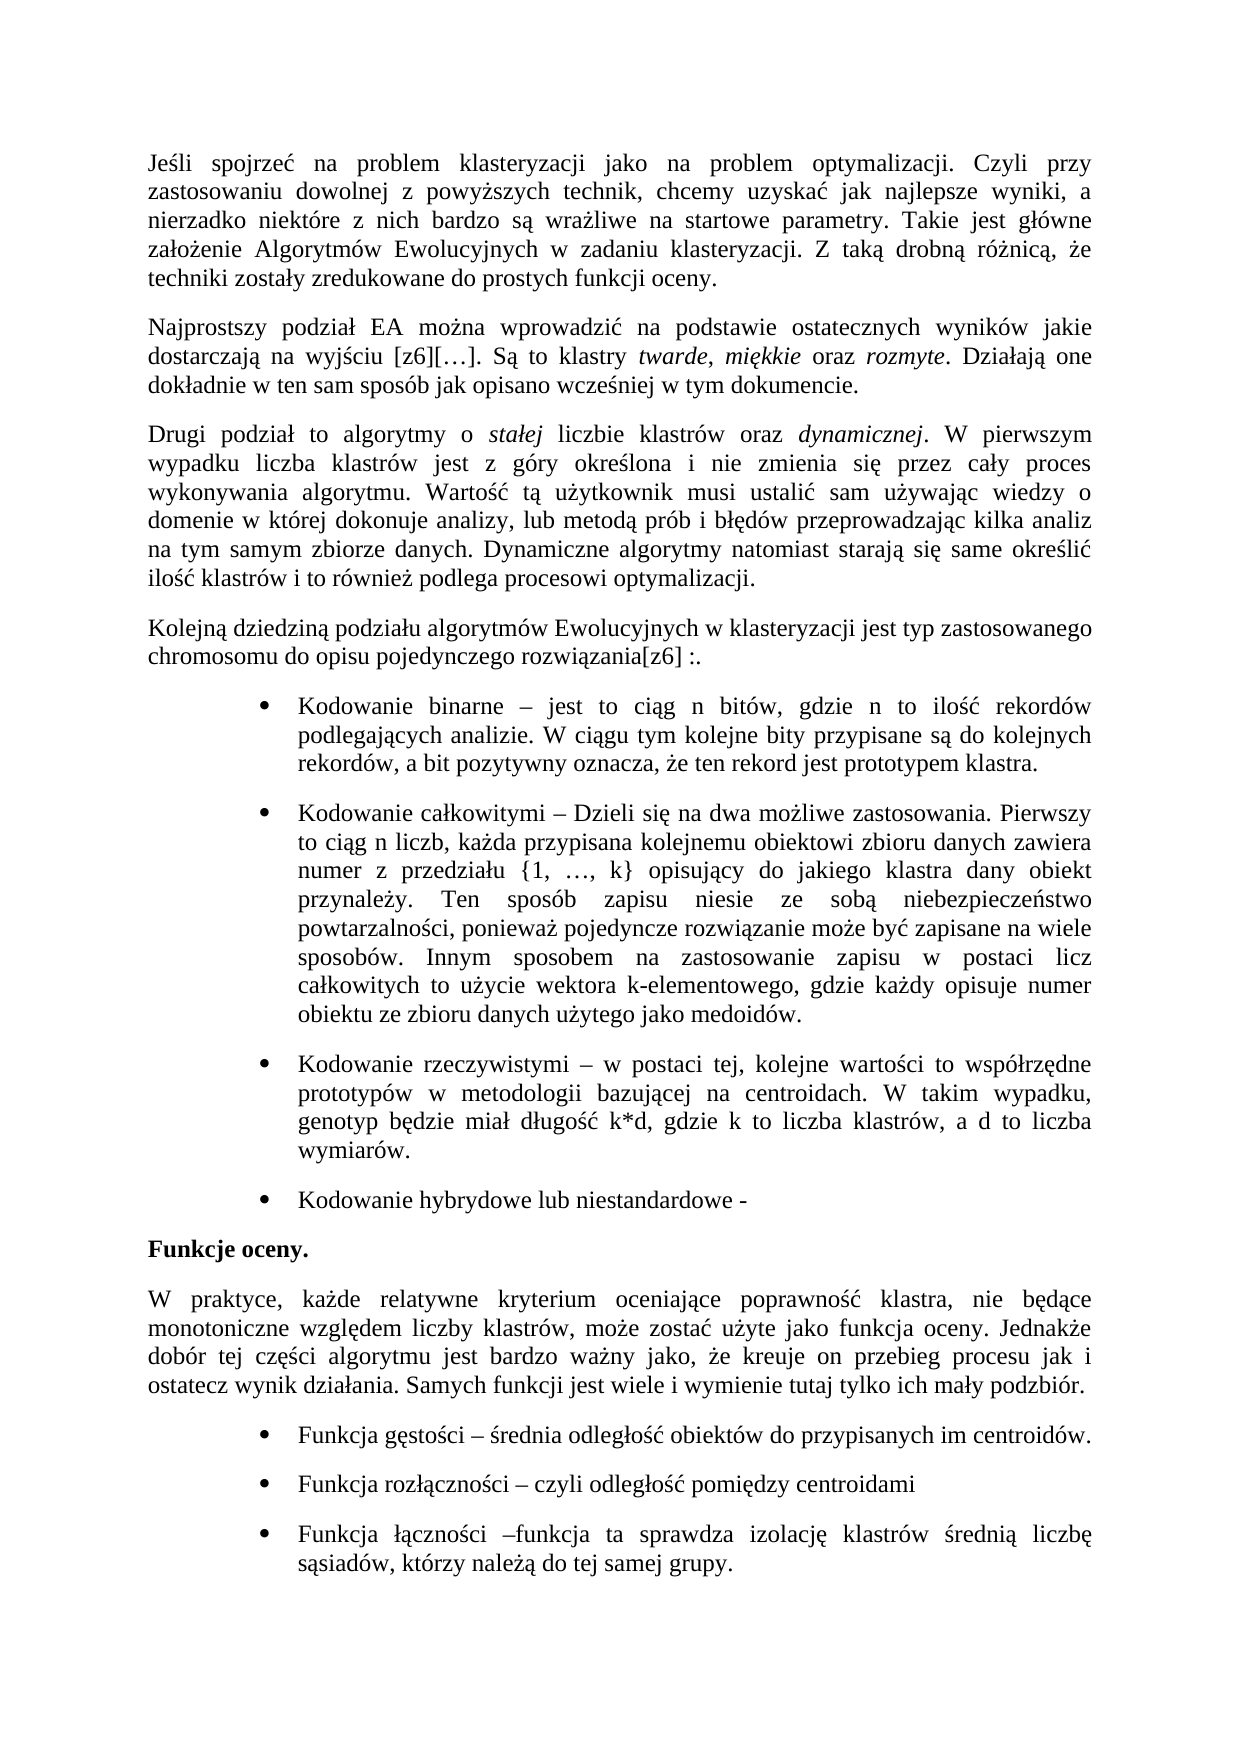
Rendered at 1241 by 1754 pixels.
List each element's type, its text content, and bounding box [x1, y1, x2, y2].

list Kodowanie binarne – jest to ciąg n bitów, gdzie n to ilość rekordów podlegających analizie. W ciągu tym kolejne bity przypisane są do kolejnych rekordów, a bit pozytywny oznacza, że ten rekord jest prototypem klastra. [260, 691, 1092, 777]
text Drugi podział to algorytmy o stałej liczbie klastrów oraz dynamicznej. W pierwszym wypadku liczba klastrów jest z góry określona i nie zmienia się przez cały proces wykonywania algorytmu. Wartość tą użytkownik musi ustalić sam używając wiedzy o domenie w której dokonuje analizy, lub metodą prób i błędów przeprowadzając kilka analiz na tym samym zbiorze danych. Dynamiczne algorytmy natomiast starają się same określić ilość klastrów i to również podlega procesowi optymalizacji. [148, 419, 1092, 592]
list Kodowanie całkowitymi – Dzieli się na dwa możliwe zastosowania. Pierwszy to ciąg n liczb, każda przypisana kolejnemu obiektowi zbioru danych zawiera numer z przedziału {1, …, k} opisujący do jakiego klastra dany obiekt przynależy. Ten sposób zapisu niesie ze sobą niebezpieczeństwo powtarzalności, ponieważ pojedyncze rozwiązanie może być zapisane na wiele sposobów. Innym sposobem na zastosowanie zapisu w postaci licz całkowitych to użycie wektora k-elementowego, gdzie każdy opisuje numer obiektu ze zbioru danych użytego jako medoidów. [260, 798, 1092, 1028]
list Kodowanie hybrydowe lub niestandardowe - [260, 1185, 1092, 1213]
list Kodowanie rzeczywistymi – w postaci tej, kolejne wartości to współrzędne prototypów w metodologii bazującej na centroidach. W takim wypadku, genotyp będzie miał długość k*d, gdzie k to liczba klastrów, a d to liczba wymiarów. [260, 1049, 1092, 1164]
text Jeśli spojrzeć na problem klasteryzacji jako na problem optymalizacji. Czyli przy zastosowaniu dowolnej z powyższych technik, chcemy uzyskać jak najlepsze wyniki, a nierzadko niektóre z nich bardzo są wrażliwe na startowe parametry. Takie jest główne założenie Algorytmów Ewolucyjnych w zadaniu klasteryzacji. Z taką drobną różnicą, że techniki zostały zredukowane do prostych funkcji oceny. [148, 148, 1092, 291]
list Funkcja rozłączności – czyli odległość pomiędzy centroidami [260, 1469, 1092, 1498]
list Funkcja łączności –funkcja ta sprawdza izolację klastrów średnią liczbę sąsiadów, którzy należą do tej samej grupy. [260, 1519, 1092, 1576]
text Kolejną dziedziną podziału algorytmów Ewolucyjnych w klasteryzacji jest typ zastosowanego chromosomu do opisu pojedynczego rozwiązania[z6] :. [148, 613, 1092, 670]
list Funkcja gęstości – średnia odległość obiektów do przypisanych im centroidów. [260, 1420, 1092, 1448]
text Funkcje oceny. [148, 1234, 1092, 1263]
text W praktyce, każde relatywne kryterium oceniające poprawność klastra, nie będące monotoniczne względem liczby klastrów, może zostać użyte jako funkcja oceny. Jednakże dobór tej części algorytmu jest bardzo ważny jako, że kreuje on przebieg procesu jak i ostatecz wynik działania. Samych funkcji jest wiele i wymienie tutaj tylko ich mały podzbiór. [148, 1284, 1092, 1399]
text Najprostszy podział EA można wprowadzić na podstawie ostatecznych wyników jakie dostarczają na wyjściu [z6][…]. Są to klastry twarde, miękkie oraz rozmyte. Działają one dokładnie w ten sam sposób jak opisano wcześniej w tym dokumencie. [148, 312, 1092, 398]
